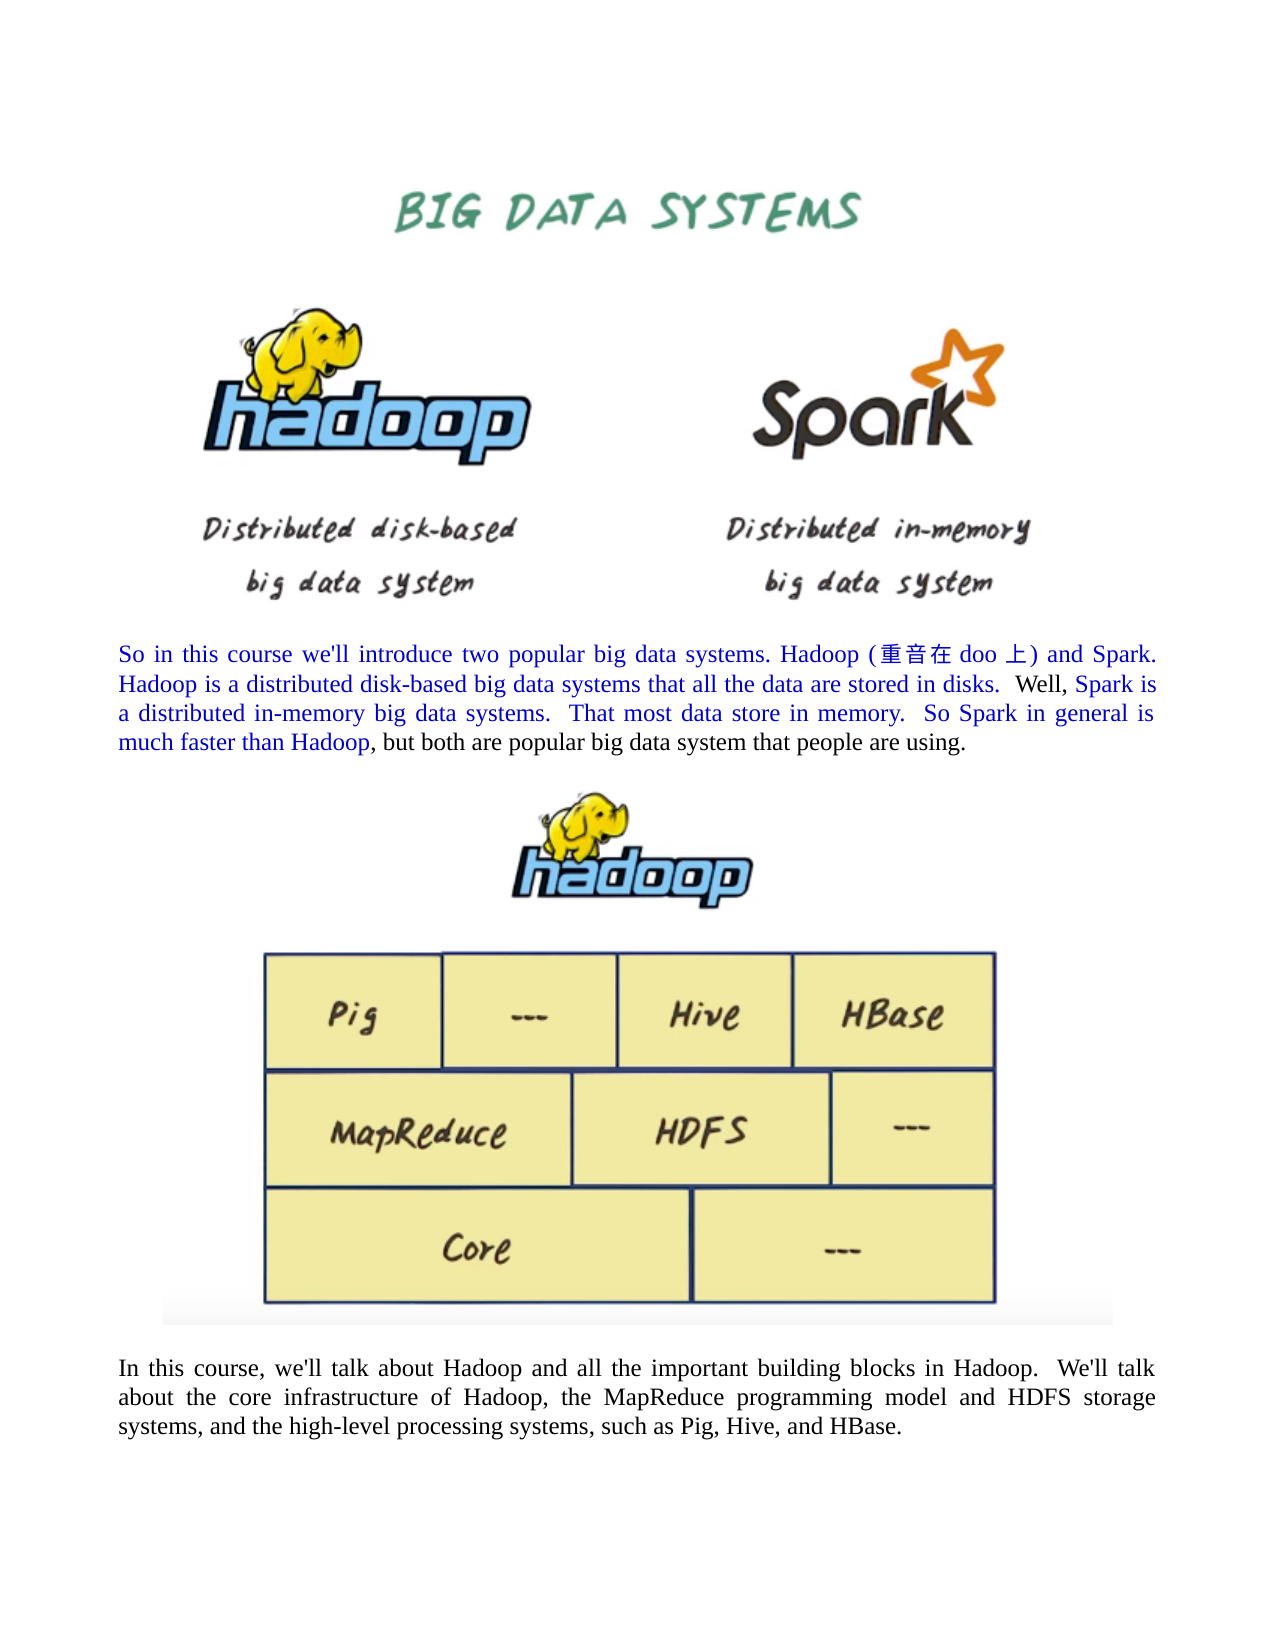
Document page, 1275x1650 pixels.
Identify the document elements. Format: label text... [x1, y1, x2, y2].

picture [118, 175, 1157, 609]
text In this course, we'll talk about Hadoop and all the important building blocks in Hadoop. We'll talk about the core infrastructure of Hadoop, the MapReduce programming model and HDFS storage systems, and the high-level processing systems, such as Pig, Hive, and HBase. [118, 1353, 1157, 1440]
picture [162, 784, 1113, 1325]
text So in this course we'll introduce two popular big data systems. Hadoop (重音在doo上) and Spark. Hadoop is a distributed disk-based big data systems that all the data are stored in disks. Well, Spark is a distributed in-memory big data systems. That most data store in memory. So Spark in general is much faster than Hadoop, but both are popular big data system that people are using. [118, 637, 1157, 755]
